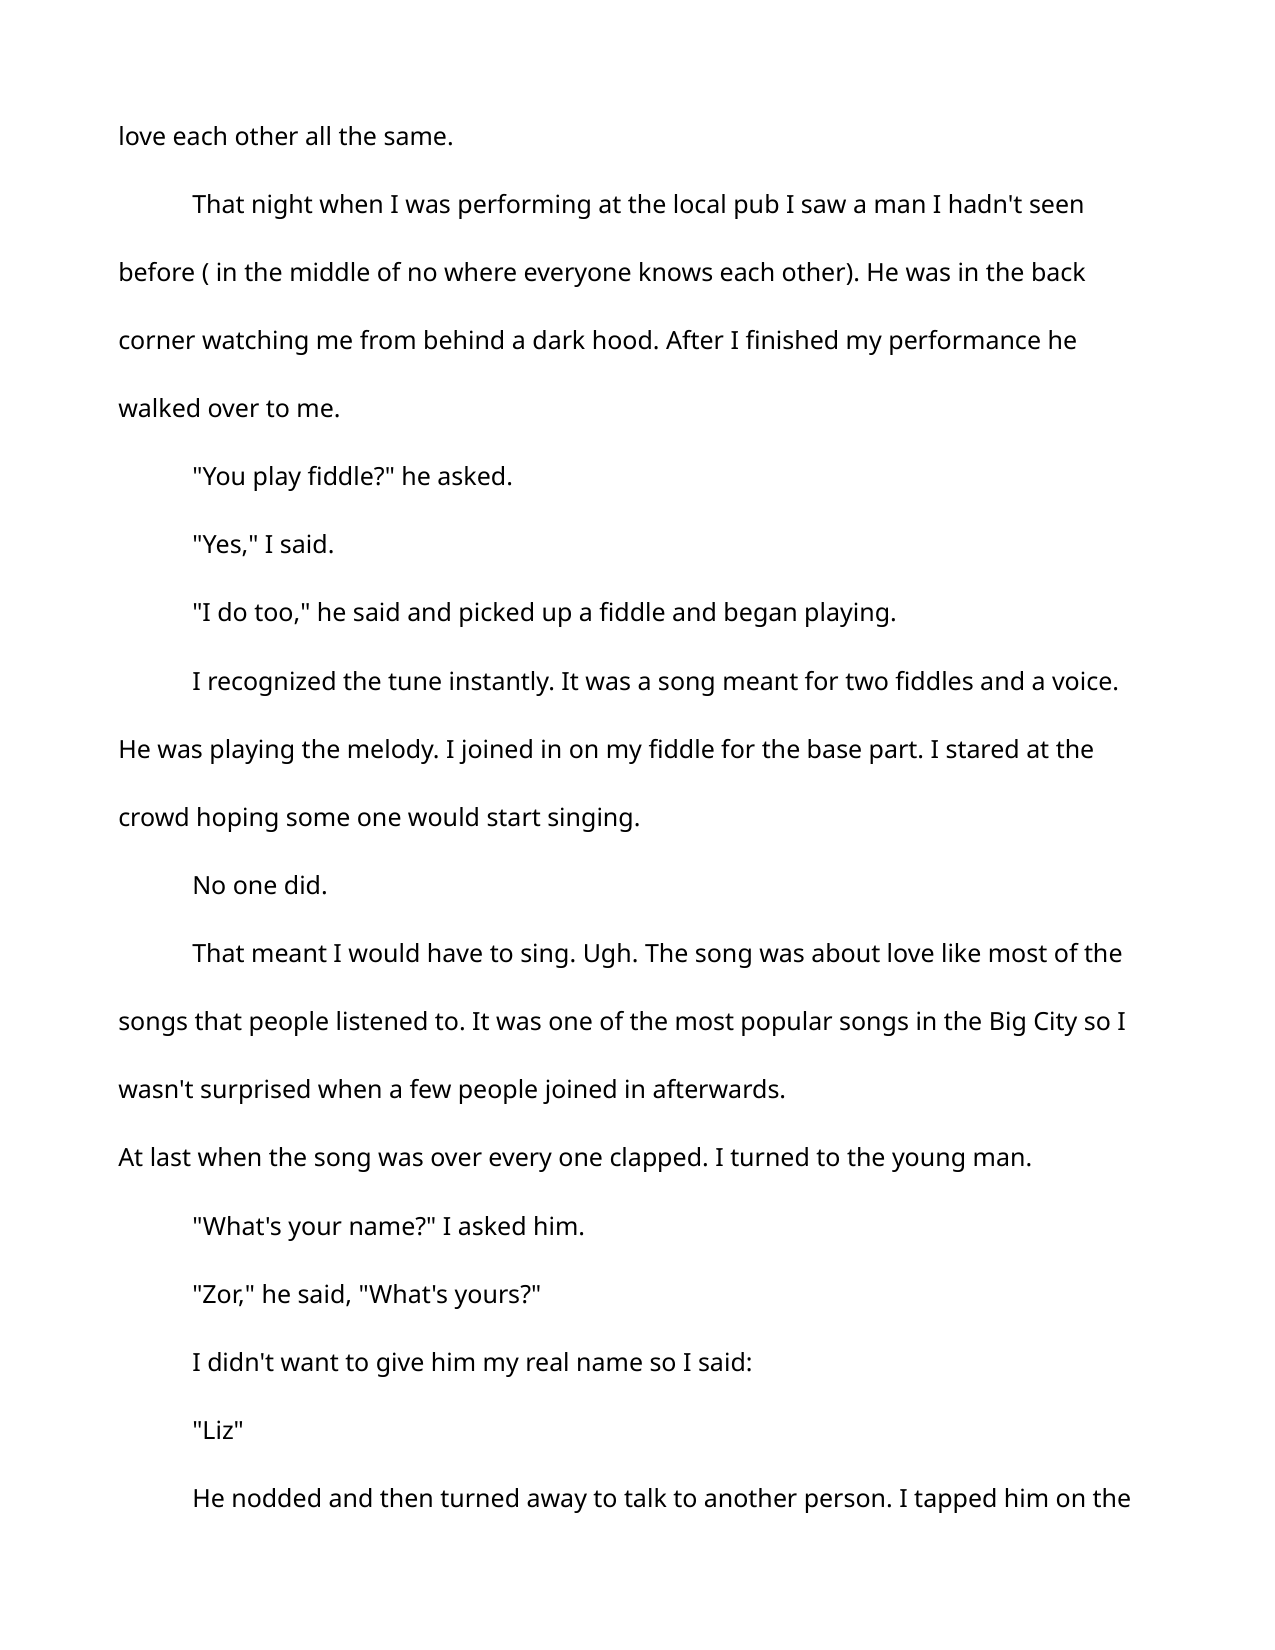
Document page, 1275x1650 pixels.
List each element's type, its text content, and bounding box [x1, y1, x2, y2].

text I recognized the tune instantly. It was a song meant for two fiddles and a voice. He was playing the melody. I joined in on my fiddle for the base part. I stared at the crowd hoping some one would start singing. [118, 663, 1157, 833]
text "What's your name?" I asked him. [118, 1208, 1157, 1242]
text "I do too," he said and picked up a fiddle and began playing. [118, 595, 1157, 629]
text That night when I was performing at the local pub I saw a man I hadn't seen before ( in the middle of no where everyone knows each other). He was in the back corner watching me from behind a dark hood. After I finished my performance he walked over to me. [118, 186, 1157, 425]
text love each other all the same. [118, 118, 1157, 152]
text I didn't want to give him my real name so I said: [118, 1344, 1157, 1378]
text He nodded and then turned away to talk to another person. I tapped him on the [118, 1481, 1157, 1515]
text "Yes," I said. [118, 527, 1157, 561]
text "Zor," he said, "What's yours?" [118, 1276, 1157, 1310]
text "Liz" [118, 1412, 1157, 1447]
text That meant I would have to sing. Ugh. The song was about love like most of the songs that people listened to. It was one of the most popular songs in the Big City so I wasn't surprised when a few people joined in afterwards. [118, 936, 1157, 1106]
text At last when the song was over every one clapped. I turned to the young man. [118, 1140, 1157, 1174]
text "You play fiddle?" he asked. [118, 459, 1157, 493]
text No one did. [118, 867, 1157, 902]
